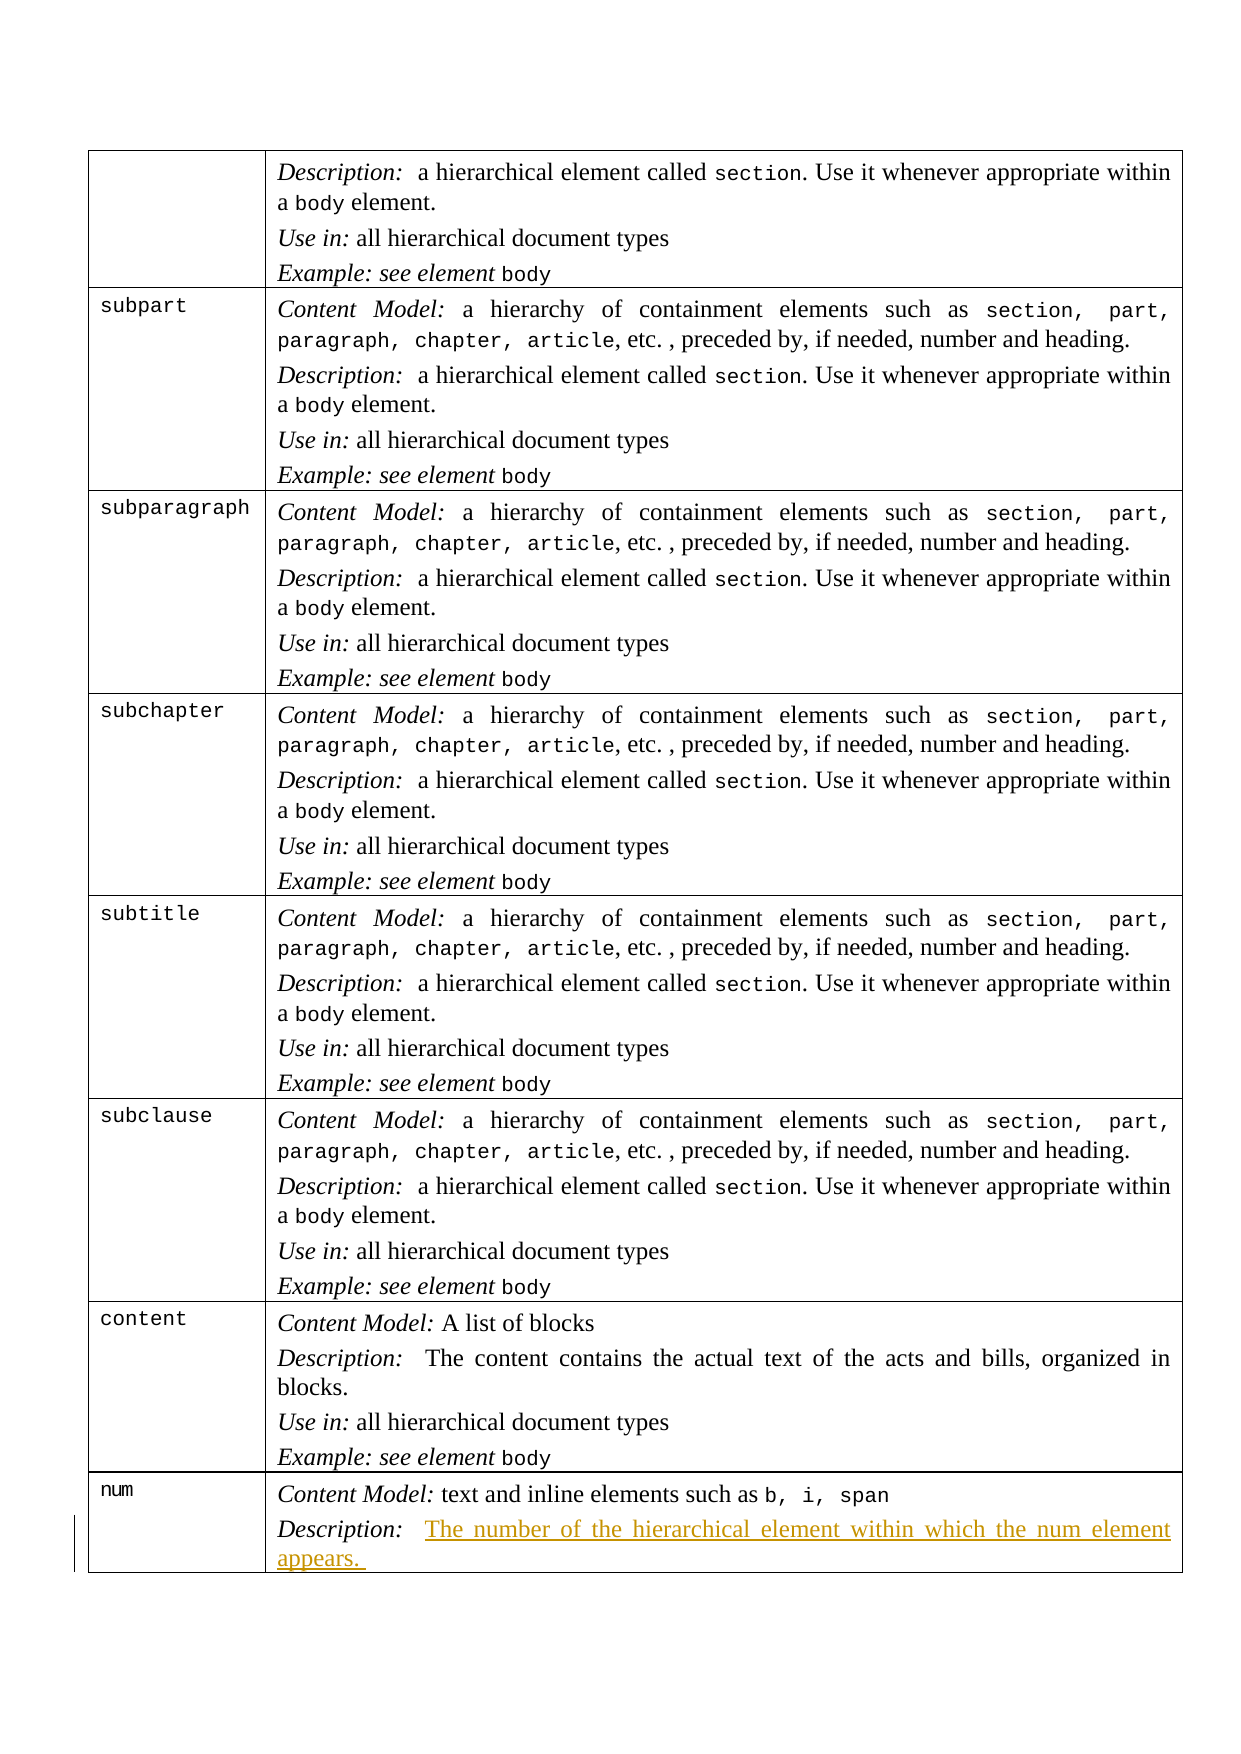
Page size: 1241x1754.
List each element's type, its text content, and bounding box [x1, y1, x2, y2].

table_cell [89, 151, 265, 287]
table_cell num [89, 1473, 265, 1572]
table_cell Content Model: a hierarchy of containment elements such as section, part, paragraph, chapter, article, etc. , preceded by, if needed, number and heading. Description: a hierarchical element called section. Use it whenever appropriate within a body element. Use in: all hierarchical document types Example: see element body [266, 288, 1182, 490]
table_cell subpart [89, 288, 265, 490]
table_cell Content Model: text and inline elements such as b, i, span Description: The number of the hierarchical element within which the num element appears. [266, 1473, 1182, 1572]
table_cell subtitle [89, 896, 265, 1098]
table_cell Content Model: A list of blocks Description: The content contains the actual text of the acts and bills, organized in blocks. Use in: all hierarchical document types Example: see element body [266, 1302, 1182, 1471]
table_cell Content Model: a hierarchy of containment elements such as section, part, paragraph, chapter, article, etc. , preceded by, if needed, number and heading. Description: a hierarchical element called section. Use it whenever appropriate within a body element. Use in: all hierarchical document types Example: see element body [266, 694, 1182, 895]
table_cell subparagraph [89, 491, 265, 693]
table_cell subchapter [89, 694, 265, 895]
table_cell Content Model: a hierarchy of containment elements such as section, part, paragraph, chapter, article, etc. , preceded by, if needed, number and heading. Description: a hierarchical element called section. Use it whenever appropriate within a body element. Use in: all hierarchical document types Example: see element body [266, 491, 1182, 693]
table_cell Content Model: a hierarchy of containment elements such as section, part, paragraph, chapter, article, etc. , preceded by, if needed, number and heading. Description: a hierarchical element called section. Use it whenever appropriate within a body element. Use in: all hierarchical document types Example: see element body [266, 1099, 1182, 1301]
table_cell Content Model: a hierarchy of containment elements such as section, part, paragraph, chapter, article, etc. , preceded by, if needed, number and heading. Description: a hierarchical element called section. Use it whenever appropriate within a body element. Use in: all hierarchical document types Example: see element body [266, 896, 1182, 1098]
table_cell Description: a hierarchical element called section. Use it whenever appropriate within a body element. Use in: all hierarchical document types Example: see element body [266, 151, 1182, 287]
table_cell content [89, 1302, 265, 1471]
table_cell subclause [89, 1099, 265, 1301]
